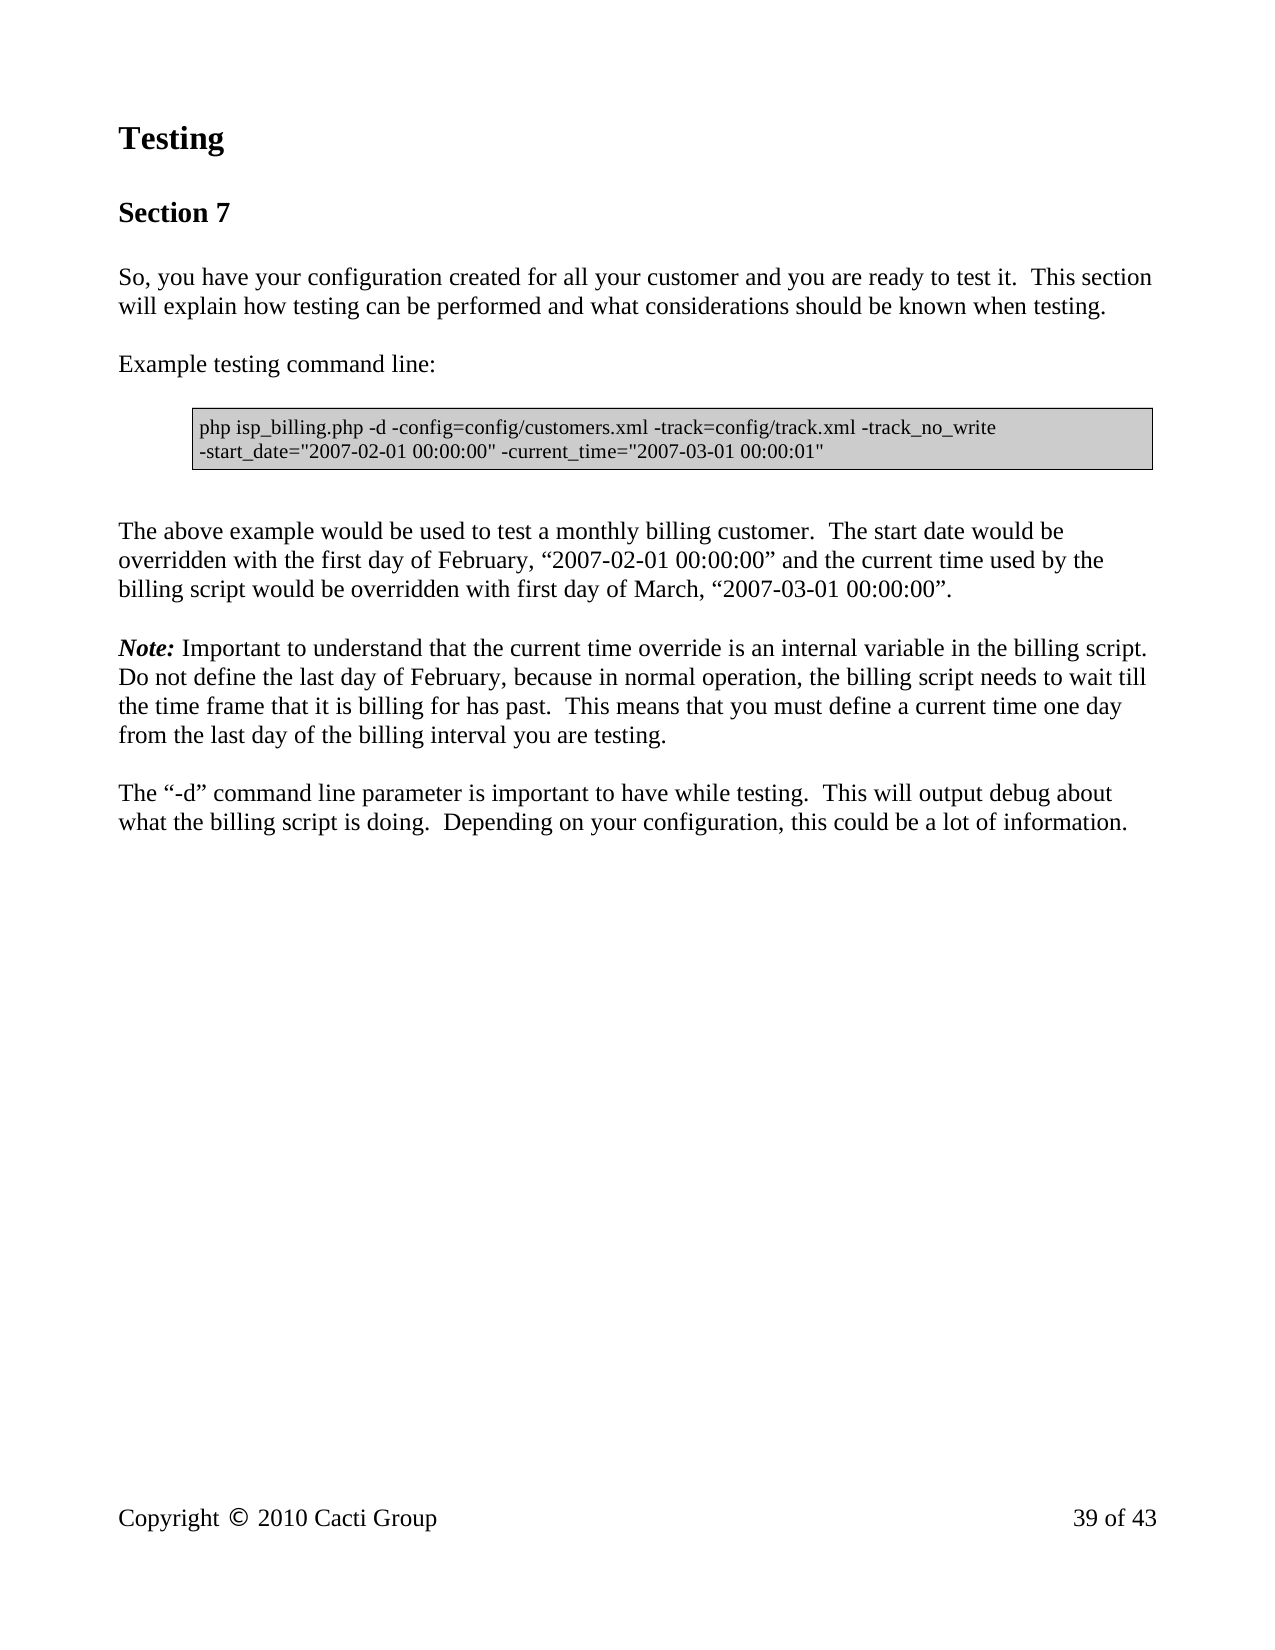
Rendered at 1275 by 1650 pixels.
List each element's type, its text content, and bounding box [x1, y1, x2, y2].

text Example testing command line: [118, 349, 1157, 378]
text Section 7 [118, 195, 1157, 228]
text php isp_billing.php -d -config=config/customers.xml -track=config/track.xml -track_no_write [199, 414, 1146, 438]
text The above example would be used to test a monthly billing customer. The start date would be overridden with the first day of February, “2007-02-01 00:00:00” and the current time used by the billing script would be overridden with first day of March, “2007-03-01 00:00:00”. [118, 516, 1157, 603]
text -start_date="2007-02-01 00:00:00" -current_time="2007-03-01 00:00:01" [199, 438, 1146, 463]
text Testing [118, 118, 1157, 157]
text The “-d” command line parameter is important to have while testing. This will output debug about what the billing script is doing. Depending on your configuration, this could be a lot of information. [118, 778, 1157, 836]
text Note: Important to understand that the current time override is an internal variable in the billing script. Do not define the last day of February, because in normal operation, the billing script needs to wait till the time frame that it is billing for has past. This means that you must define a current time one day from the last day of the billing interval you are testing. [118, 632, 1157, 749]
text So, you have your configuration created for all your customer and you are ready to test it. This section will explain how testing can be performed and what considerations should be known when testing. [118, 262, 1157, 320]
